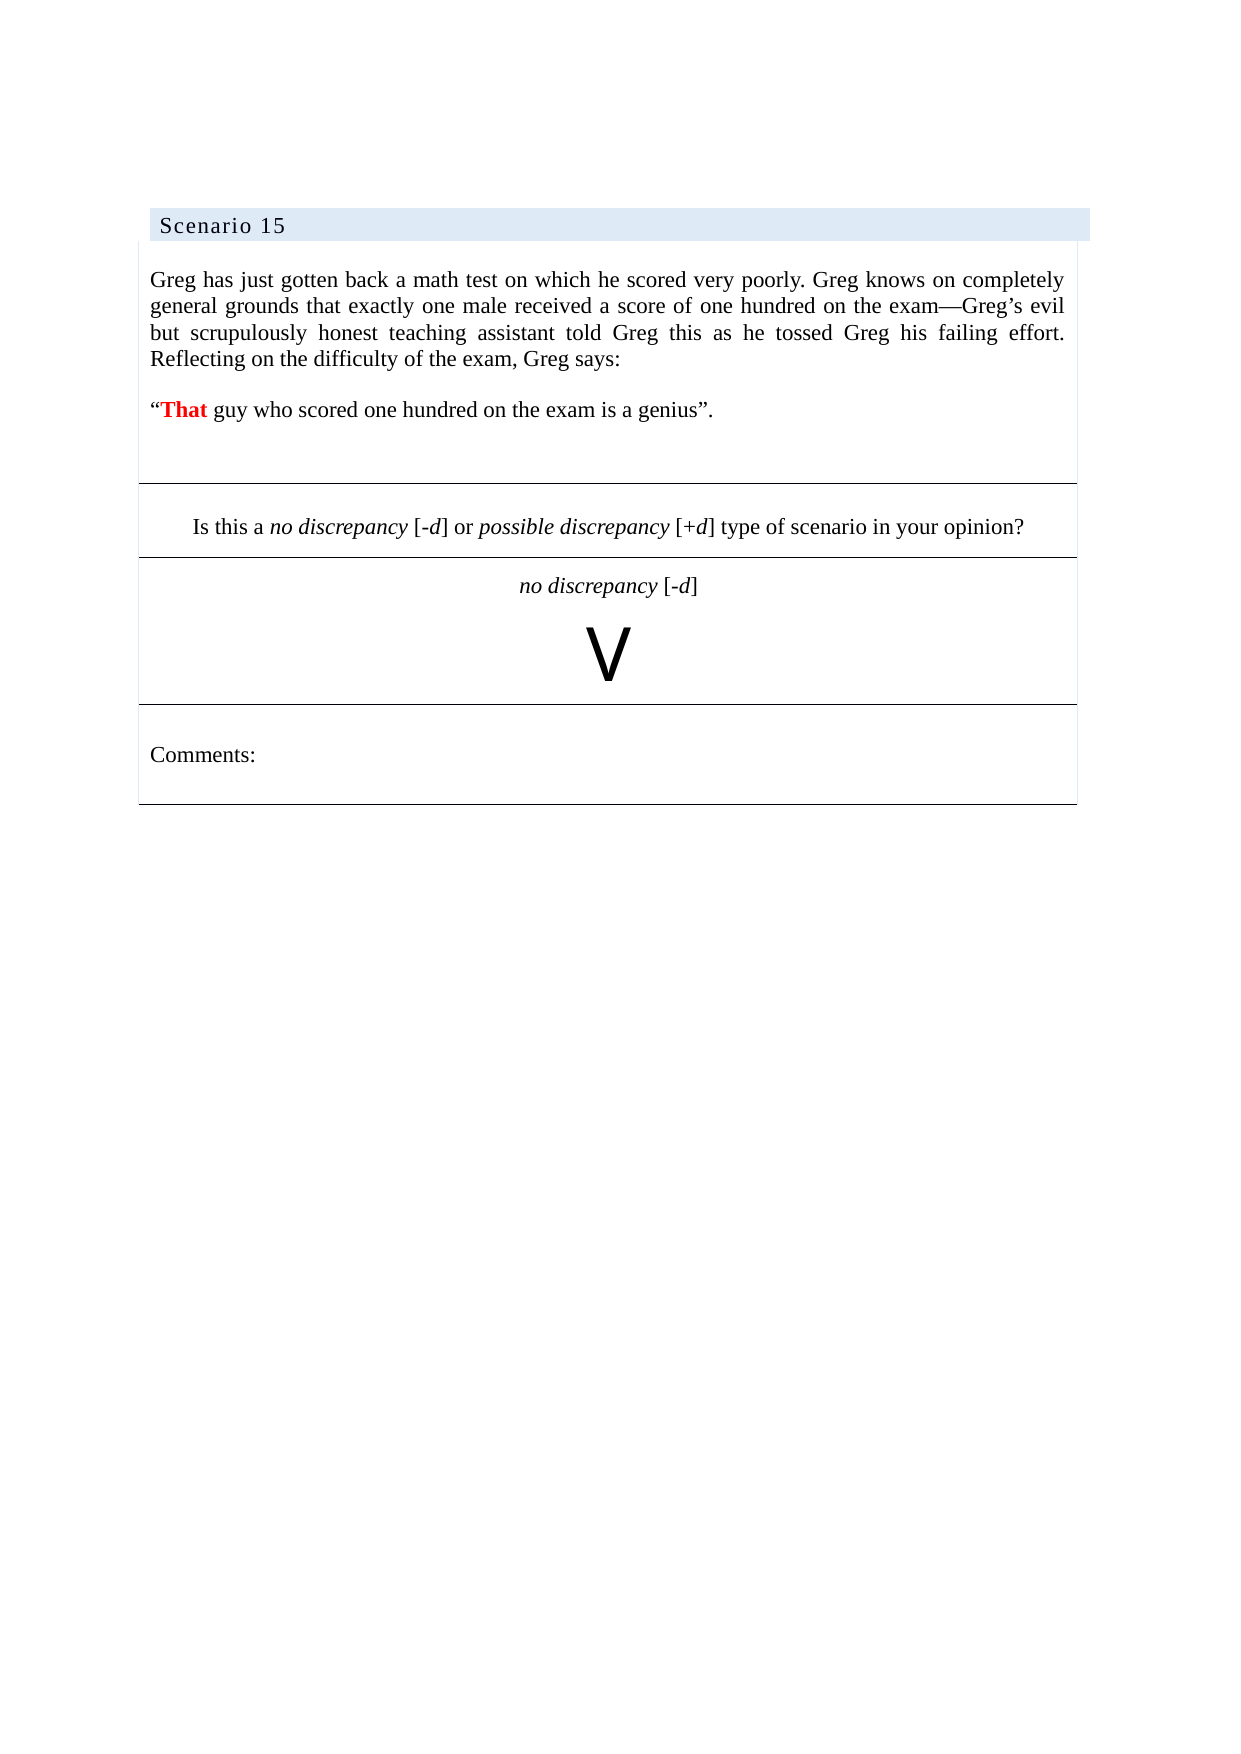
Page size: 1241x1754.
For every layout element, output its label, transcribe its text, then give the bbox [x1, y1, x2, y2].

table_cell Comments: [139, 705, 1077, 804]
table_cell Is this a no discrepancy [-d] or possible discrepancy [+d] type of scenario in your opinion? [139, 484, 1077, 557]
subtitle Scenario 15 [151, 210, 1089, 240]
table_header Greg has just gotten back a math test on which he scored very poorly. Greg knows on completely general grounds that exactly one male received a score of one hundred on the exam—Greg’s evil but scrupulously honest teaching assistant told Greg this as he tossed Greg his failing effort. Reflecting on the difficulty of the exam, Greg says: “That guy who scored one hundred on the exam is a genius”. [139, 241, 1077, 483]
table_cell V [139, 601, 1077, 703]
table_cell no discrepancy [-d] [139, 558, 1077, 601]
